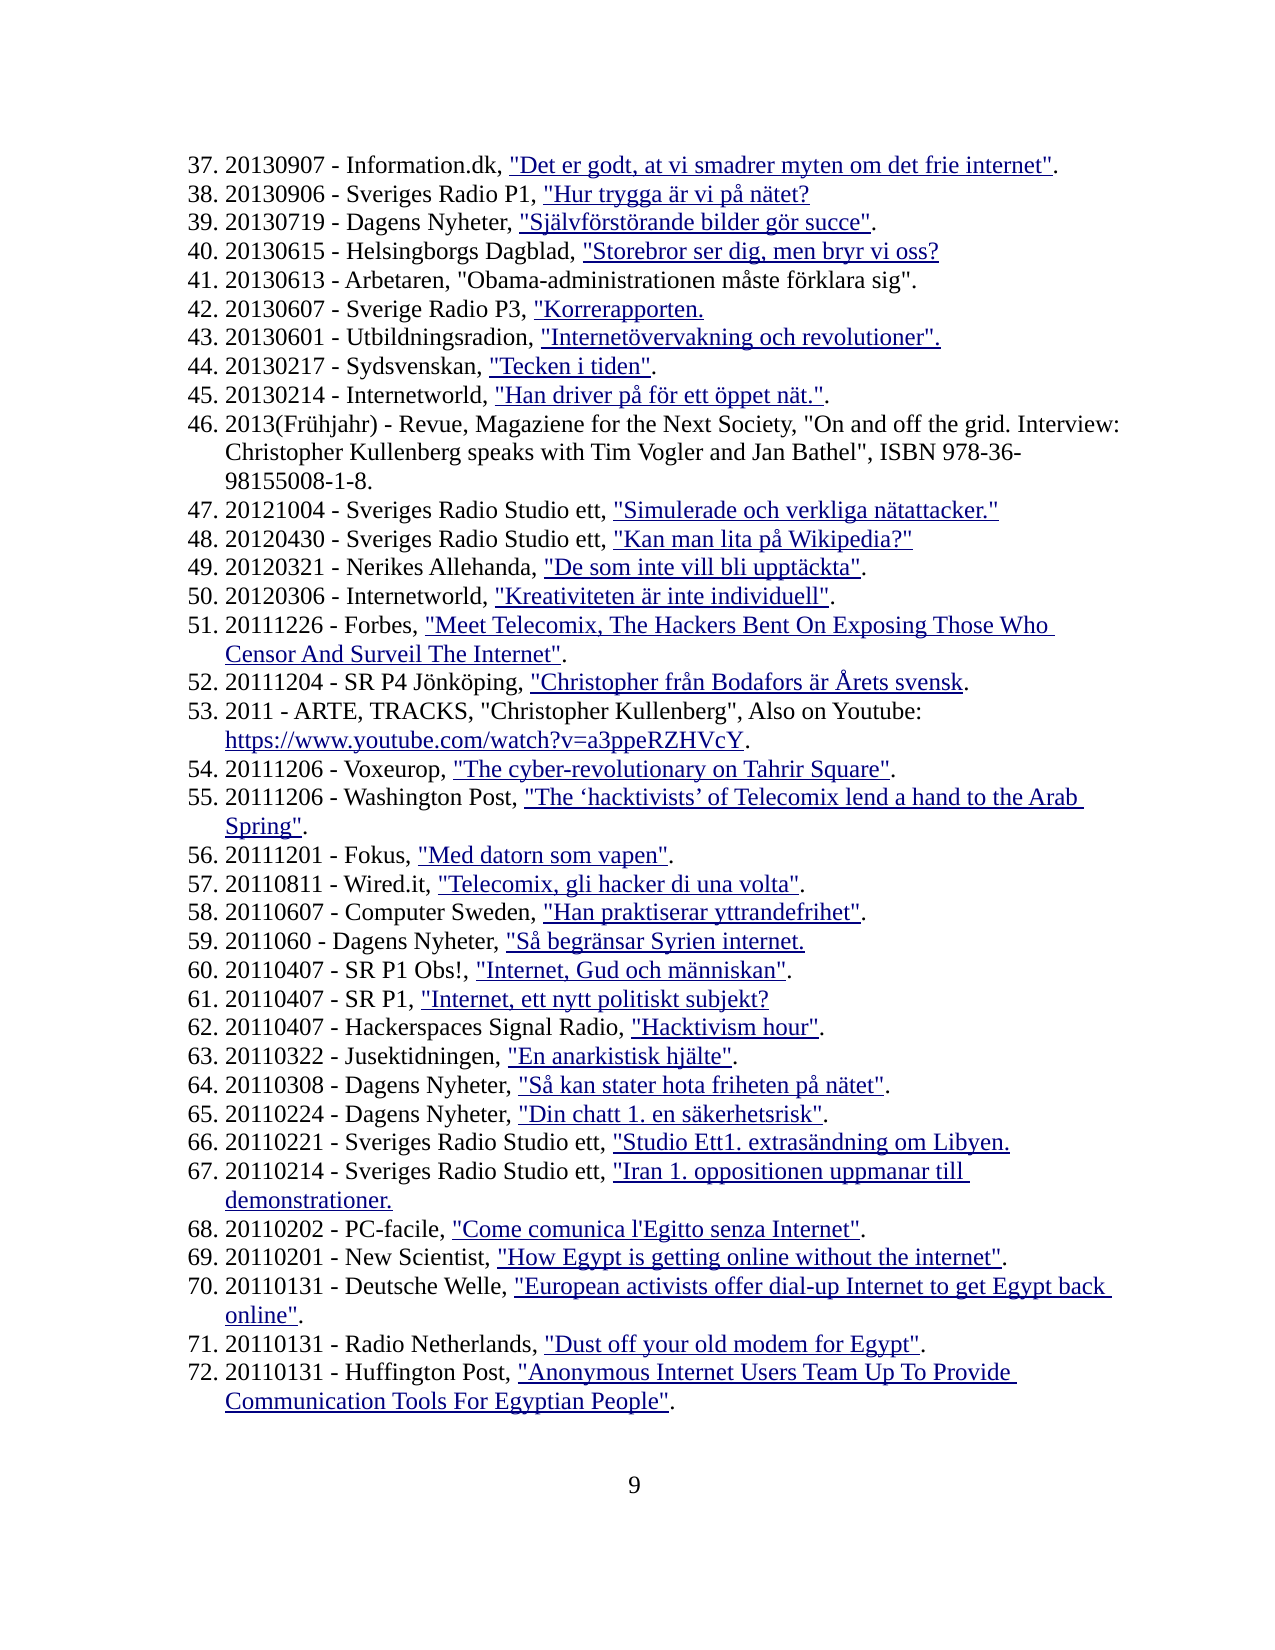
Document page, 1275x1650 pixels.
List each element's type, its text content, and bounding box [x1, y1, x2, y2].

list 20120430 - Sveriges Radio Studio ett, "Kan man lita på Wikipedia?" [187, 524, 1125, 552]
list 20110202 - PC-facile, "Come comunica l'Egitto senza Internet". [187, 1214, 1125, 1242]
list 2011 - ARTE, TRACKS, "Christopher Kullenberg", Also on Youtube: https://www.youtube.com/watch?v=a3ppeRZHVcY. [187, 696, 1125, 754]
list 20110131 - Deutsche Welle, "European activists offer dial-up Internet to get Egypt back online". [187, 1271, 1125, 1329]
list 20110224 - Dagens Nyheter, "Din chatt 1. en säkerhetsrisk". [187, 1099, 1125, 1127]
list 2011060 - Dagens Nyheter, "Så begränsar Syrien internet. [187, 926, 1125, 955]
list 20111204 - SR P4 Jönköping, "Christopher från Bodafors är Årets svensk. [187, 667, 1125, 696]
list 20120306 - Internetworld, "Kreativiteten är inte individuell". [187, 581, 1125, 610]
list 20121004 - Sveriges Radio Studio ett, "Simulerade och verkliga nätattacker." [187, 495, 1125, 524]
list 20111201 - Fokus, "Med datorn som vapen". [187, 840, 1125, 869]
list 20130607 - Sverige Radio P3, "Korrerapporten. [187, 294, 1125, 322]
list 20110201 - New Scientist, "How Egypt is getting online without the internet". [187, 1242, 1125, 1271]
list 20130719 - Dagens Nyheter, "Självförstörande bilder gör succe". [187, 207, 1125, 236]
list 20111206 - Washington Post, "The ‘hacktivists’ of Telecomix lend a hand to the Arab Spring". [187, 782, 1125, 840]
list 20110308 - Dagens Nyheter, "Så kan stater hota friheten på nätet". [187, 1070, 1125, 1099]
list 20130613 - Arbetaren, "Obama-administrationen måste förklara sig". [187, 265, 1125, 294]
list 20110407 - Hackerspaces Signal Radio, "Hacktivism hour". [187, 1012, 1125, 1041]
list 20110214 - Sveriges Radio Studio ett, "Iran 1. oppositionen uppmanar till demonstrationer. [187, 1156, 1125, 1214]
list 20110607 - Computer Sweden, "Han praktiserar yttrandefrihet". [187, 897, 1125, 926]
list 20130214 - Internetworld, "Han driver på för ett öppet nät.". [187, 380, 1125, 409]
list 20110131 - Radio Netherlands, "Dust off your old modem for Egypt". [187, 1329, 1125, 1357]
list 20111226 - Forbes, "Meet Telecomix, The Hackers Bent On Exposing Those Who Censor And Surveil The Internet". [187, 610, 1125, 667]
list 20130615 - Helsingborgs Dagblad, "Storebror ser dig, men bryr vi oss? [187, 236, 1125, 265]
list 20110322 - Jusektidningen, "En anarkistisk hjälte". [187, 1041, 1125, 1070]
list 20130217 - Sydsvenskan, "Tecken i tiden". [187, 351, 1125, 380]
list 20110131 - Huffington Post, "Anonymous Internet Users Team Up To Provide Communication Tools For Egyptian People". [187, 1357, 1125, 1415]
list 20110221 - Sveriges Radio Studio ett, "Studio Ett1. extrasändning om Libyen. [187, 1127, 1125, 1156]
list 20110407 - SR P1, "Internet, ett nytt politiskt subjekt? [187, 984, 1125, 1012]
list 20110407 - SR P1 Obs!, "Internet, Gud och människan". [187, 955, 1125, 984]
list 20111206 - Voxeurop, "The cyber-revolutionary on Tahrir Square". [187, 754, 1125, 782]
list 20120321 - Nerikes Allehanda, "De som inte vill bli upptäckta". [187, 552, 1125, 581]
list 20130601 - Utbildningsradion, "Internetövervakning och revolutioner". [187, 322, 1125, 351]
list 20110811 - Wired.it, "Telecomix, gli hacker di una volta". [187, 869, 1125, 897]
list 2013(Frühjahr) - Revue, Magaziene for the Next Society, "On and off the grid. Interview: Christopher Kullenberg speaks with Tim Vogler and Jan Bathel", ISBN 978-36-98155008-1-8. [187, 409, 1125, 495]
list 20130907 - Information.dk, "Det er godt, at vi smadrer myten om det frie internet". [187, 150, 1125, 179]
list 20130906 - Sveriges Radio P1, "Hur trygga är vi på nätet? [187, 179, 1125, 207]
